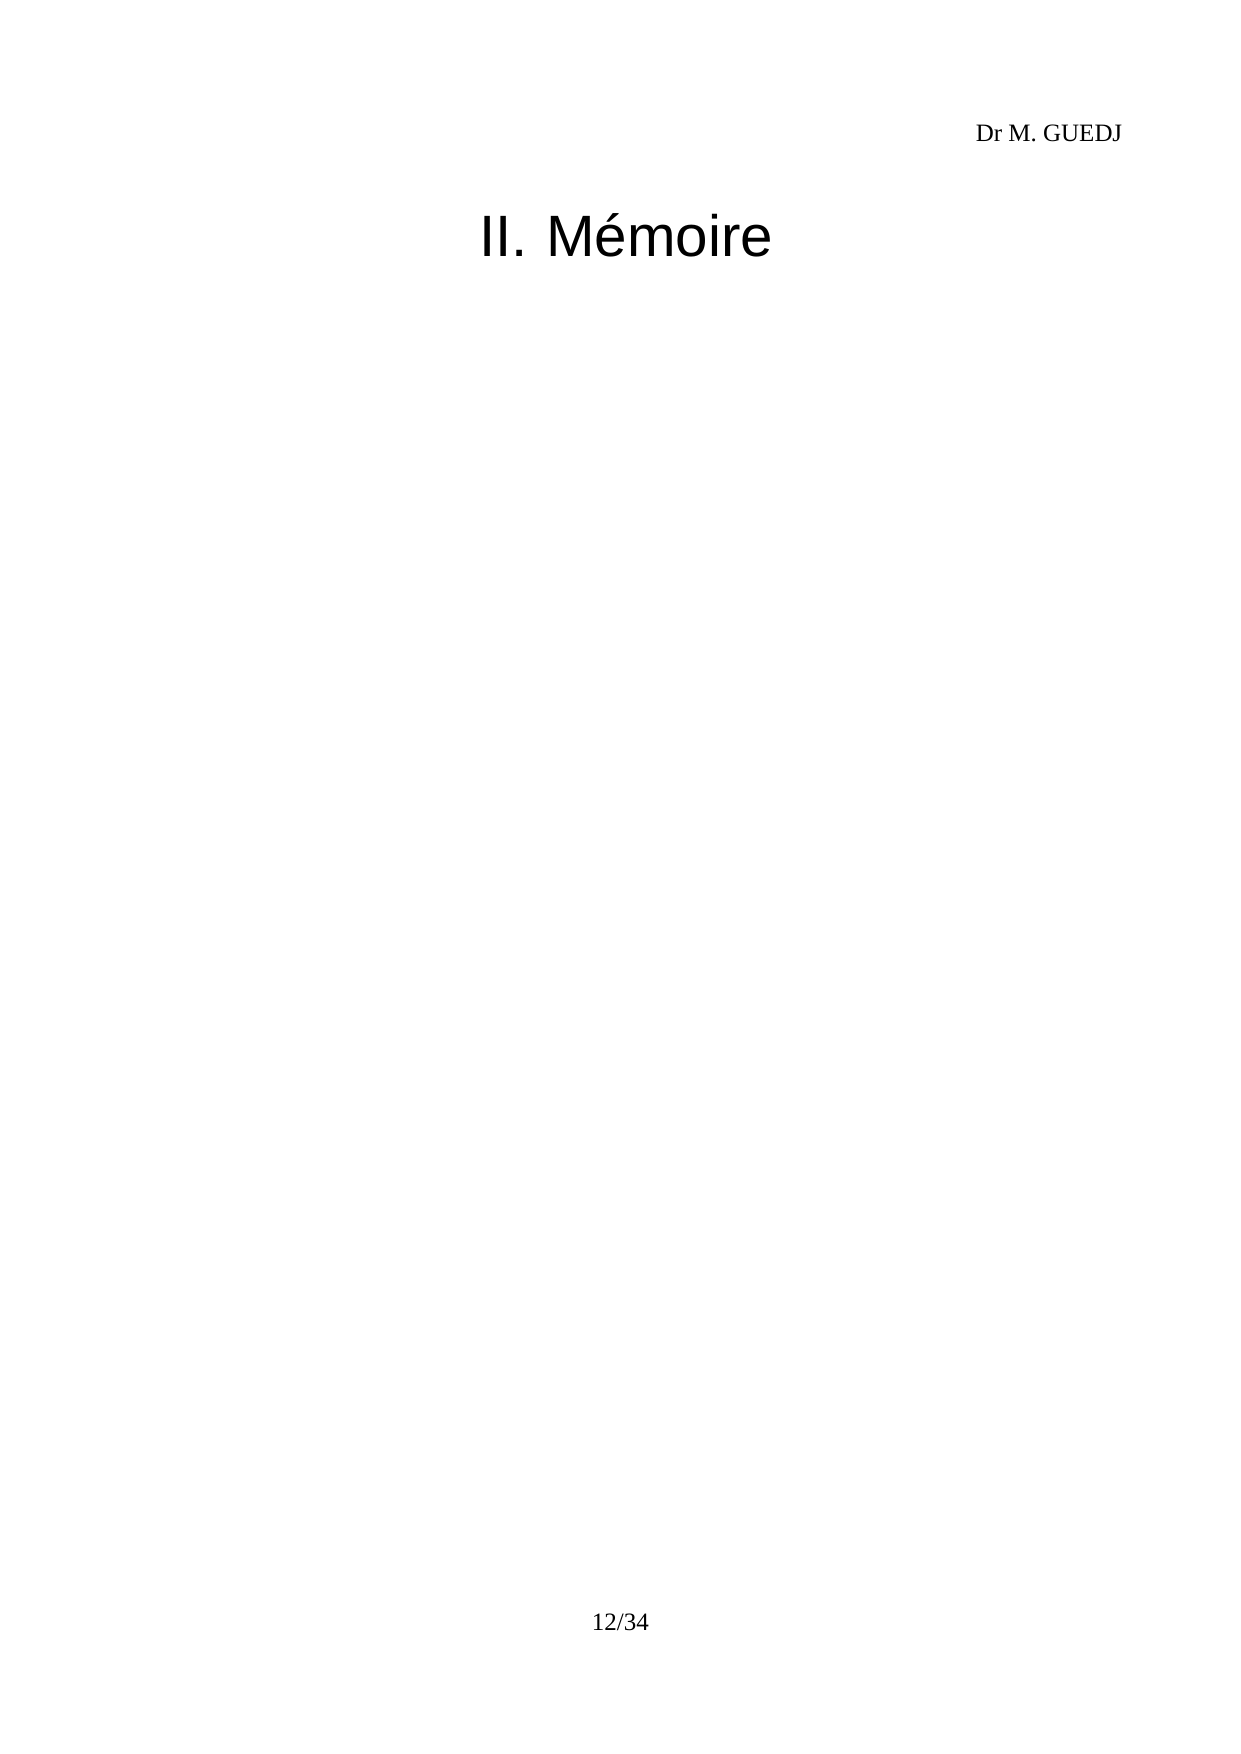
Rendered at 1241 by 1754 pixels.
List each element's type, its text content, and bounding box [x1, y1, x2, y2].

subtitle Mémoire [178, 201, 1122, 268]
